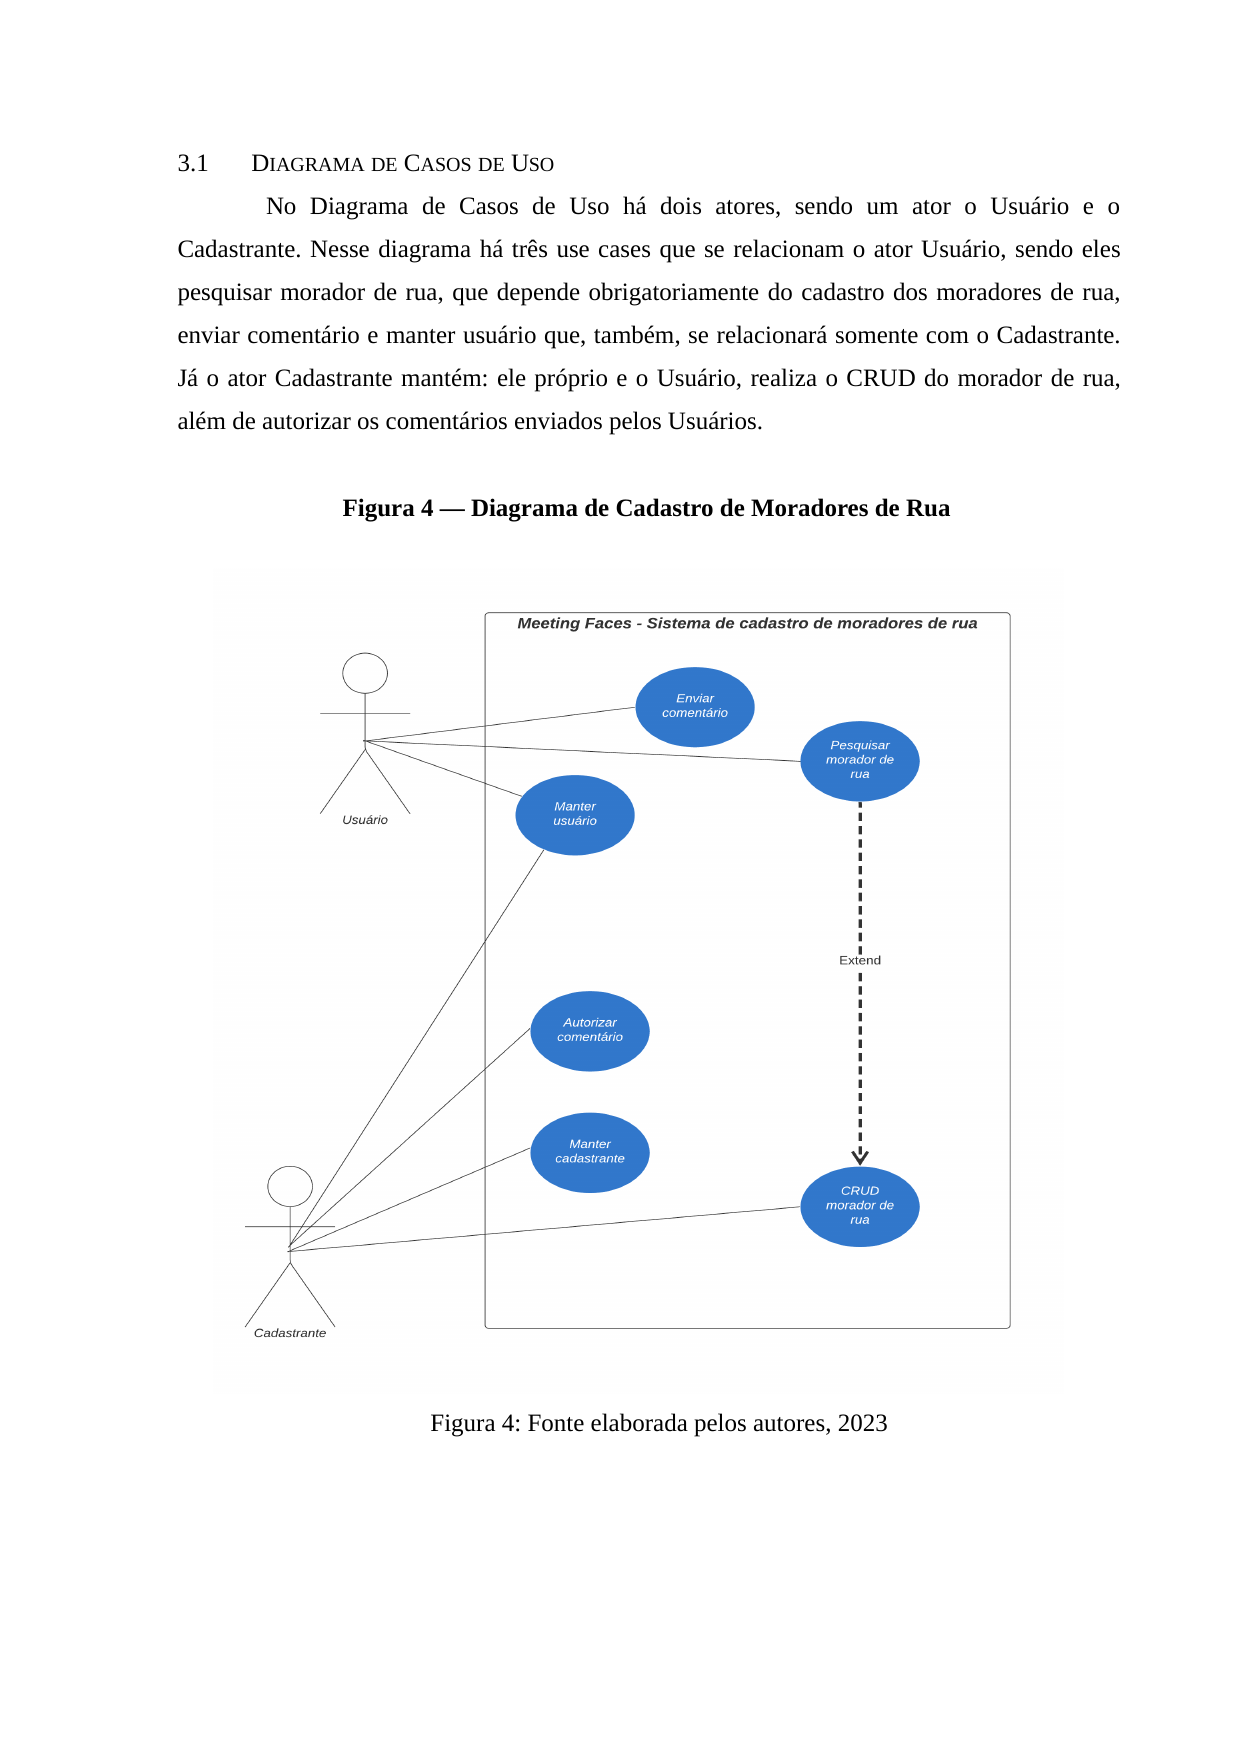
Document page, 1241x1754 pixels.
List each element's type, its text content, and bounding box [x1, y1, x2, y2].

text Figura 4 — Diagrama de Cadastro de Moradores de Rua [177, 493, 1122, 521]
picture [213, 568, 1064, 1394]
subtitle Diagrama de Casos de Uso [177, 148, 1122, 176]
text Figura 4: Fonte elaborada pelos autores, 2023 [186, 568, 1131, 1436]
text No Diagrama de Casos de Uso há dois atores, sendo um ator o Usuário e o Cadastrante. Nesse diagrama há três use cases que se relacionam o ator Usuário, sendo eles pesquisar morador de rua, que depende obrigatoriamente do cadastro dos moradores de rua, enviar comentário e manter usuário que, também, se relacionará somente com o Cadastrante. Já o ator Cadastrante mantém: ele próprio e o Usuário, realiza o CRUD do morador de rua, além de autorizar os comentários enviados pelos Usuários. [177, 191, 1122, 435]
